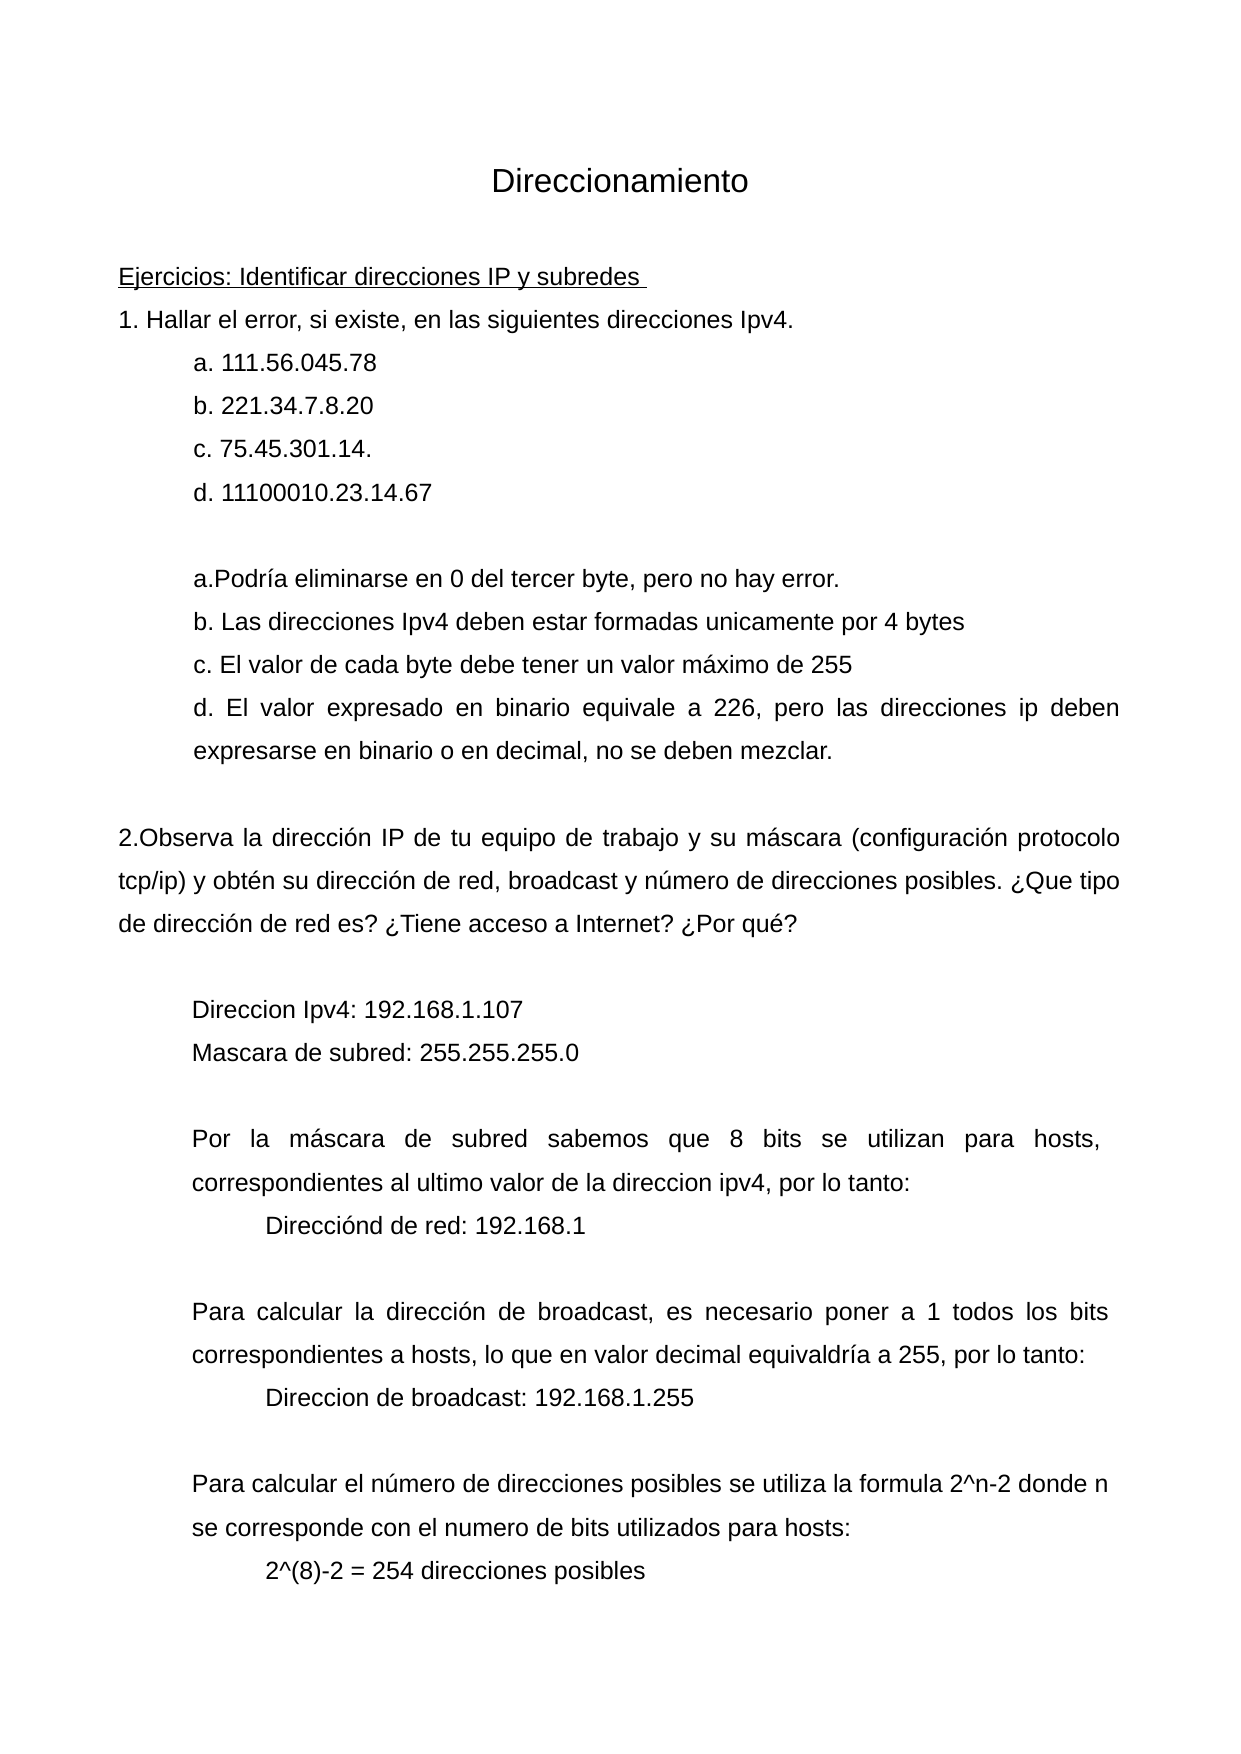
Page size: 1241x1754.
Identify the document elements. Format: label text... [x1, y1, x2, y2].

text Mascara de subred: 255.255.255.0 [118, 1038, 1122, 1067]
list a.Podría eliminarse en 0 del tercer byte, pero no hay error. [156, 564, 1122, 593]
text Direccionamiento [118, 161, 1122, 200]
list b. 221.34.7.8.20 [156, 391, 1122, 420]
text Direcciónd de red: 192.168.1 [118, 1211, 1122, 1239]
list a. 111.56.045.78 [156, 348, 1122, 377]
list c. 75.45.301.14. [156, 434, 1122, 463]
text Para calcular el número de direcciones posibles se utiliza la formula 2^n-2 donde n [118, 1469, 1122, 1498]
text 2^(8)-2 = 254 direcciones posibles [118, 1556, 1122, 1584]
text se corresponde con el numero de bits utilizados para hosts: [118, 1513, 1122, 1541]
list b. Las direcciones Ipv4 deben estar formadas unicamente por 4 bytes [156, 607, 1122, 636]
list d. El valor expresado en binario equivale a 226, pero las direcciones ip deben expresarse en binario o en decimal, no se deben mezclar. [156, 693, 1122, 765]
list c. El valor de cada byte debe tener un valor máximo de 255 [156, 650, 1122, 679]
text Direccion Ipv4: 192.168.1.107 [118, 995, 1122, 1024]
text Ejercicios: Identificar direcciones IP y subredes [118, 262, 1122, 291]
list d. 11100010.23.14.67 [156, 478, 1122, 506]
text 2.Observa la dirección IP de tu equipo de trabajo y su máscara (configuración protocolo tcp/ip) y obtén su dirección de red, broadcast y número de direcciones posibles. ¿Que tipo de dirección de red es? ¿Tiene acceso a Internet? ¿Por qué? [118, 823, 1122, 938]
text 1. Hallar el error, si existe, en las siguientes direcciones Ipv4. [118, 305, 1122, 334]
text Para calcular la dirección de broadcast, es necesario poner a 1 todos los bits correspondientes a hosts, lo que en valor decimal equivaldría a 255, por lo tanto: [118, 1297, 1122, 1369]
text Direccion de broadcast: 192.168.1.255 [118, 1383, 1122, 1412]
text Por la máscara de subred sabemos que 8 bits se utilizan para hosts, correspondientes al ultimo valor de la direccion ipv4, por lo tanto: [118, 1124, 1122, 1196]
